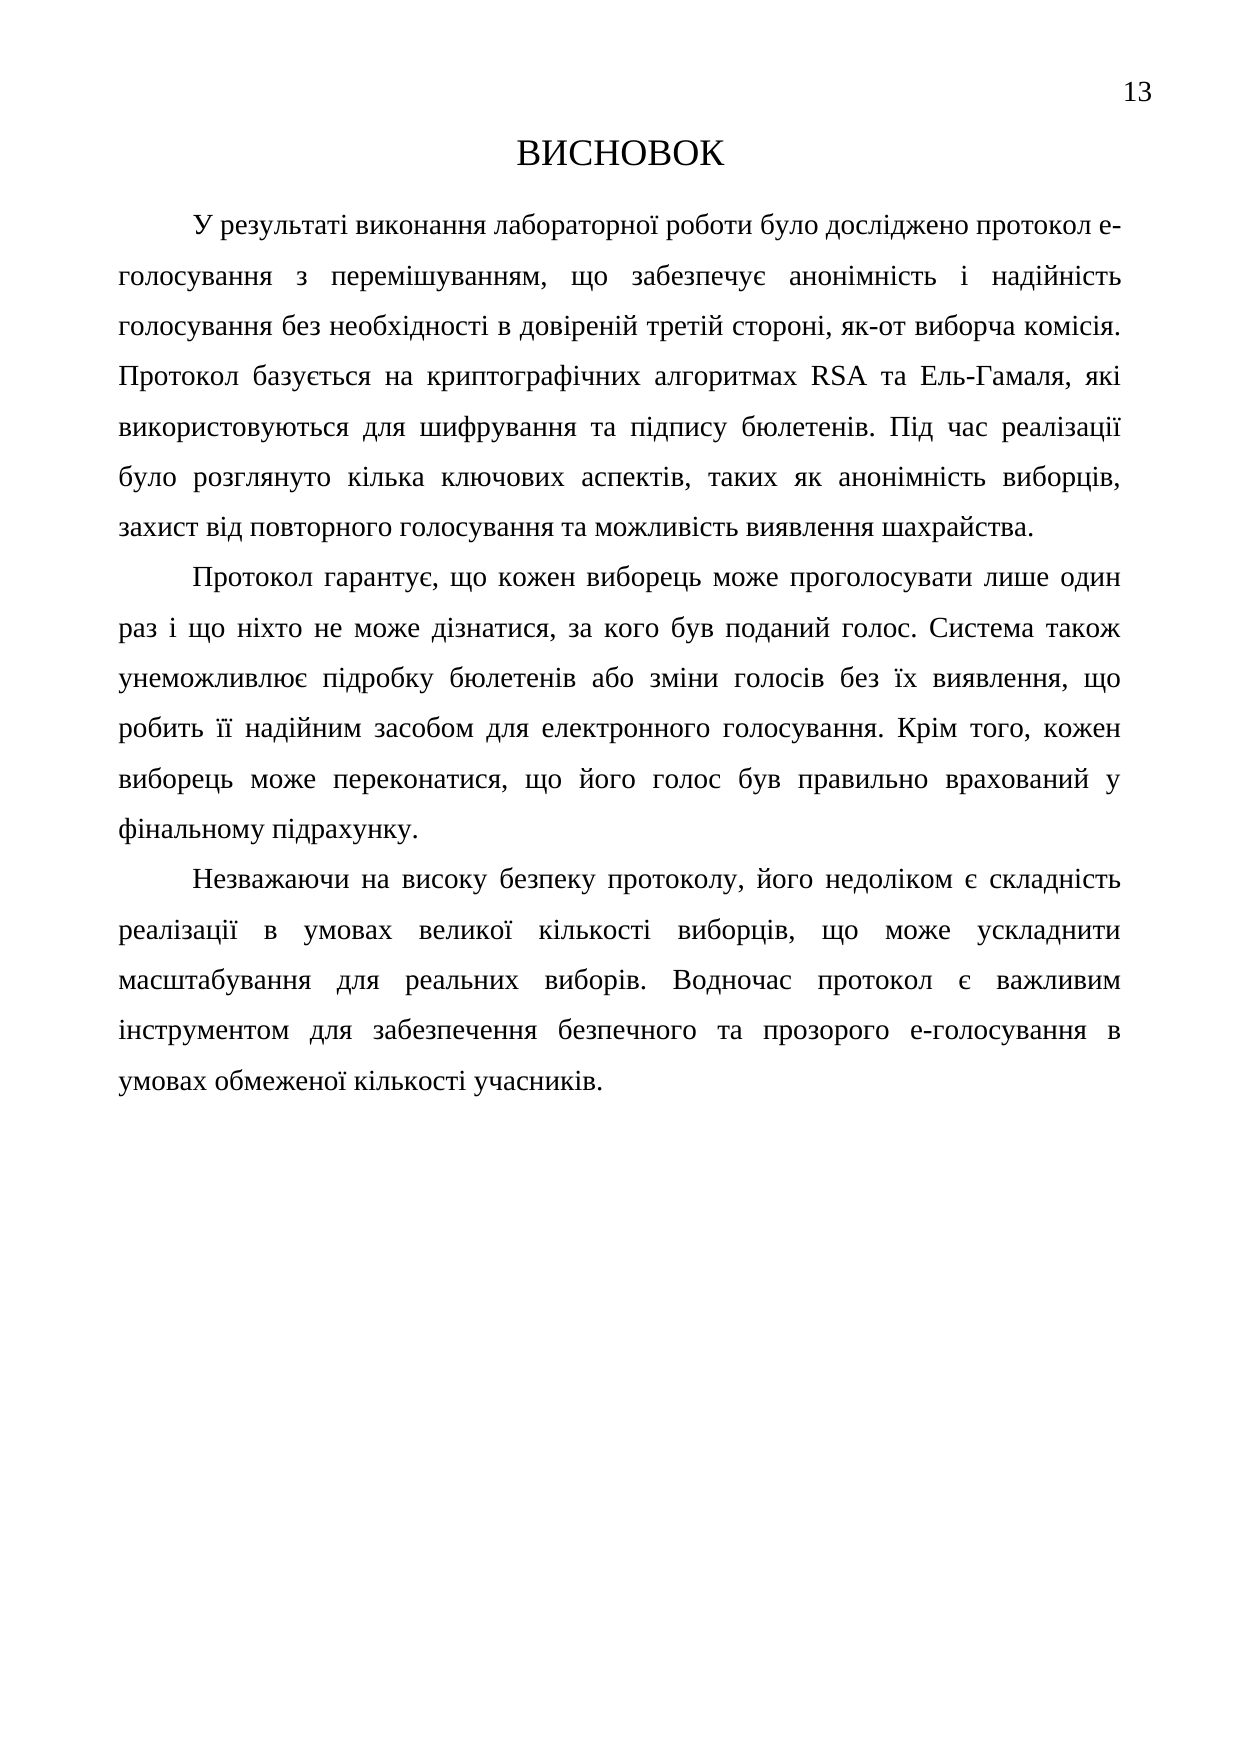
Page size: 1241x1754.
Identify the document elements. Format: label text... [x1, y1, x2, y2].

text Протокол гарантує, що кожен виборець може проголосувати лише один раз і що ніхто не може дізнатися, за кого був поданий голос. Система також унеможливлює підробку бюлетенів або зміни голосів без їх виявлення, що робить її надійним засобом для електронного голосування. Крім того, кожен виборець може переконатися, що його голос був правильно врахований у фінальному підрахунку. [118, 559, 1122, 845]
text У результаті виконання лабораторної роботи було досліджено протокол е-голосування з перемішуванням, що забезпечує анонімність і надійність голосування без необхідності в довіреній третій стороні, як-от виборча комісія. Протокол базується на криптографічних алгоритмах RSA та Ель-Гамаля, які використовуються для шифрування та підпису бюлетенів. Під час реалізації було розглянуто кілька ключових аспектів, таких як анонімність виборців, захист від повторного голосування та можливість виявлення шахрайства. [118, 207, 1122, 543]
text Незважаючи на високу безпеку протоколу, його недоліком є складність реалізації в умовах великої кількості виборців, що може ускладнити масштабування для реальних виборів. Водночас протокол є важливим інструментом для забезпечення безпечного та прозорого е-голосування в умовах обмеженої кількості учасників. [118, 861, 1122, 1096]
subtitle Висновок [118, 130, 1122, 173]
